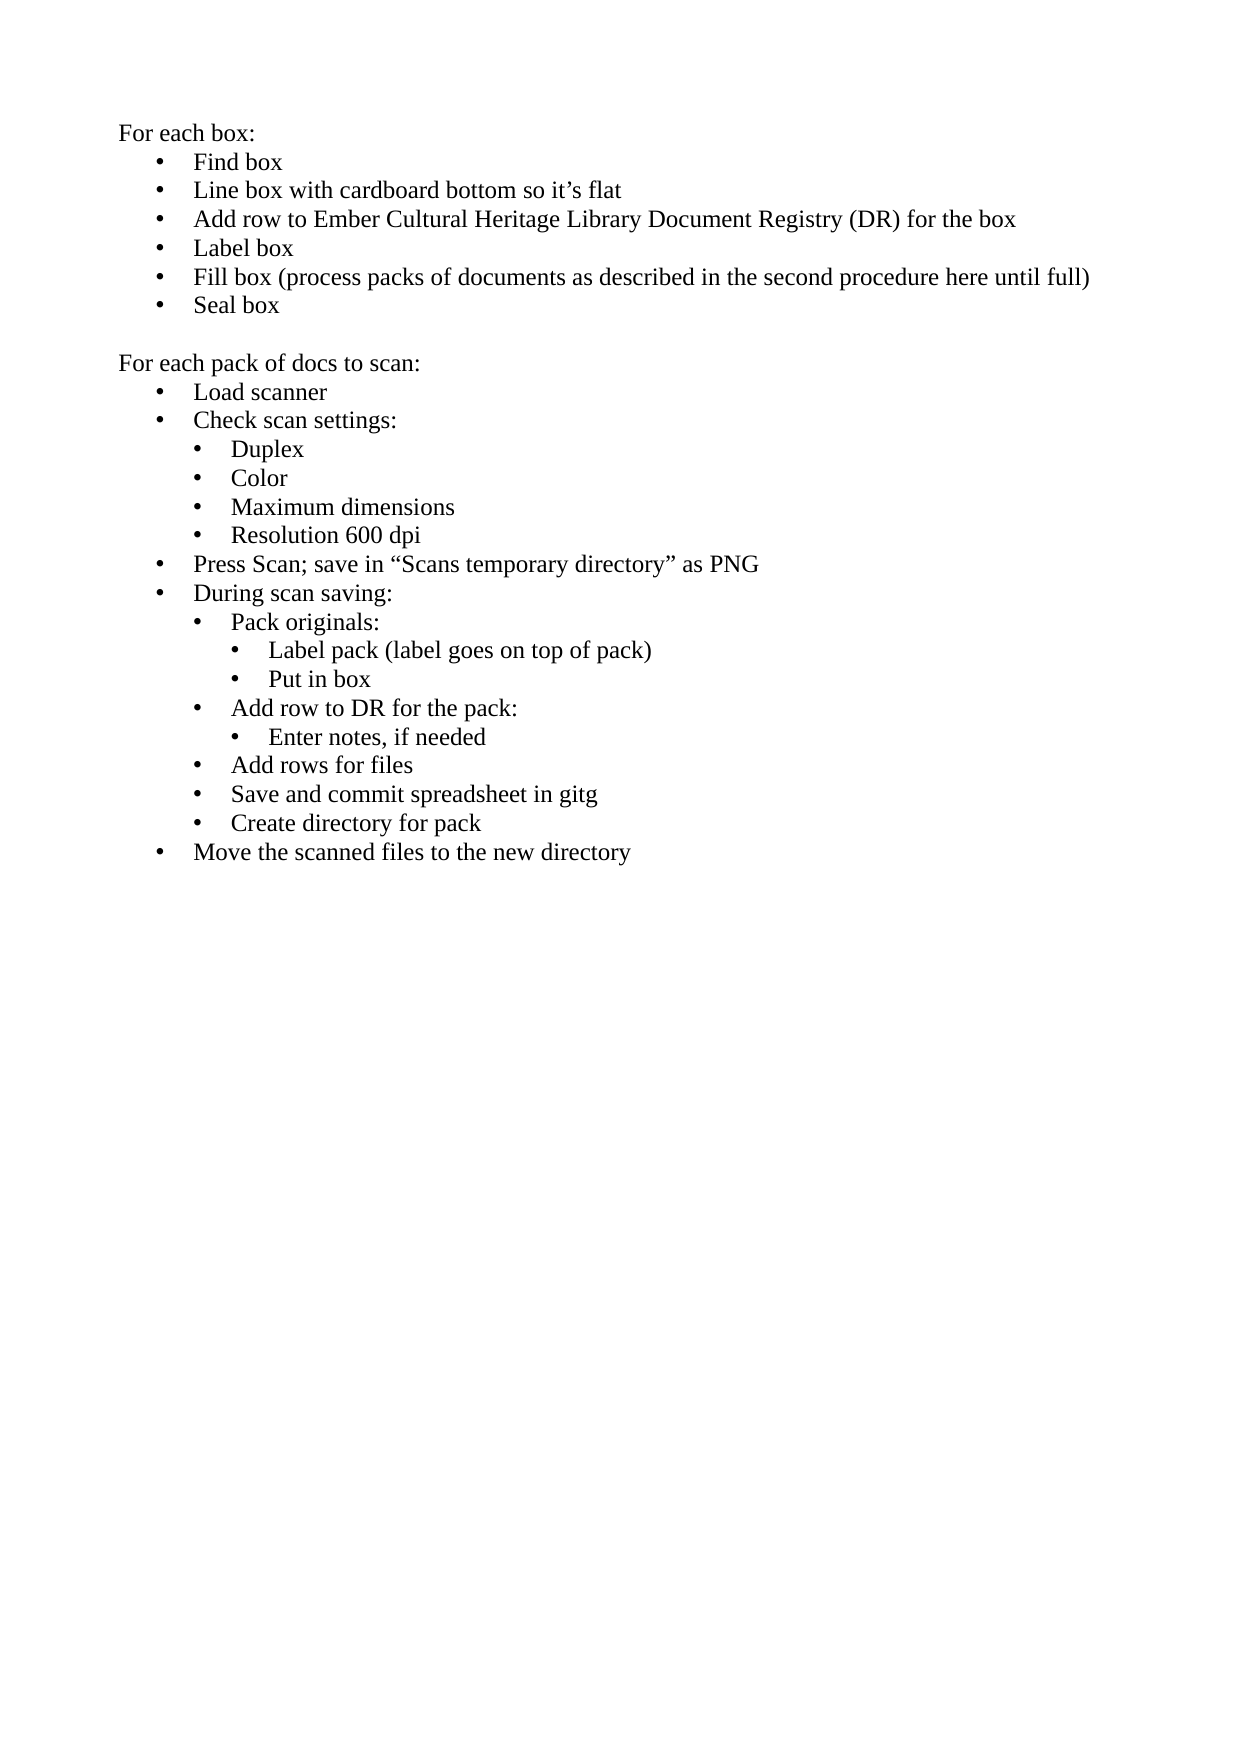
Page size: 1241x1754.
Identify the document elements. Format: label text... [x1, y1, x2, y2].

list Seal box [156, 291, 1122, 319]
list Resolution 600 dpi [193, 521, 1122, 549]
list Create directory for pack [193, 808, 1122, 837]
list Duplex [193, 434, 1122, 463]
list Find box [156, 147, 1122, 176]
list Put in box [231, 664, 1122, 693]
list Move the scanned files to the new directory [156, 837, 1122, 866]
list Enter notes, if needed [231, 722, 1122, 751]
list Add row to Ember Cultural Heritage Library Document Registry (DR) for the box [156, 204, 1122, 233]
list Load scanner [156, 377, 1122, 406]
list During scan saving: [156, 578, 1122, 607]
list Label pack (label goes on top of pack) [231, 636, 1122, 664]
list Press Scan; save in “Scans temporary directory” as PNG [156, 549, 1122, 578]
list Add rows for files [193, 751, 1122, 779]
text For each pack of docs to scan: [118, 348, 1122, 377]
list Maximum dimensions [193, 492, 1122, 521]
list Fill box (process packs of documents as described in the second procedure here until full) [156, 262, 1122, 291]
list Add row to DR for the pack: [193, 693, 1122, 722]
list Pack originals: [193, 607, 1122, 636]
list Color [193, 463, 1122, 492]
list Line box with cardboard bottom so it’s flat [156, 176, 1122, 204]
text For each box: [118, 118, 1122, 147]
list Label box [156, 233, 1122, 262]
list Save and commit spreadsheet in gitg [193, 779, 1122, 808]
list Check scan settings: [156, 406, 1122, 434]
